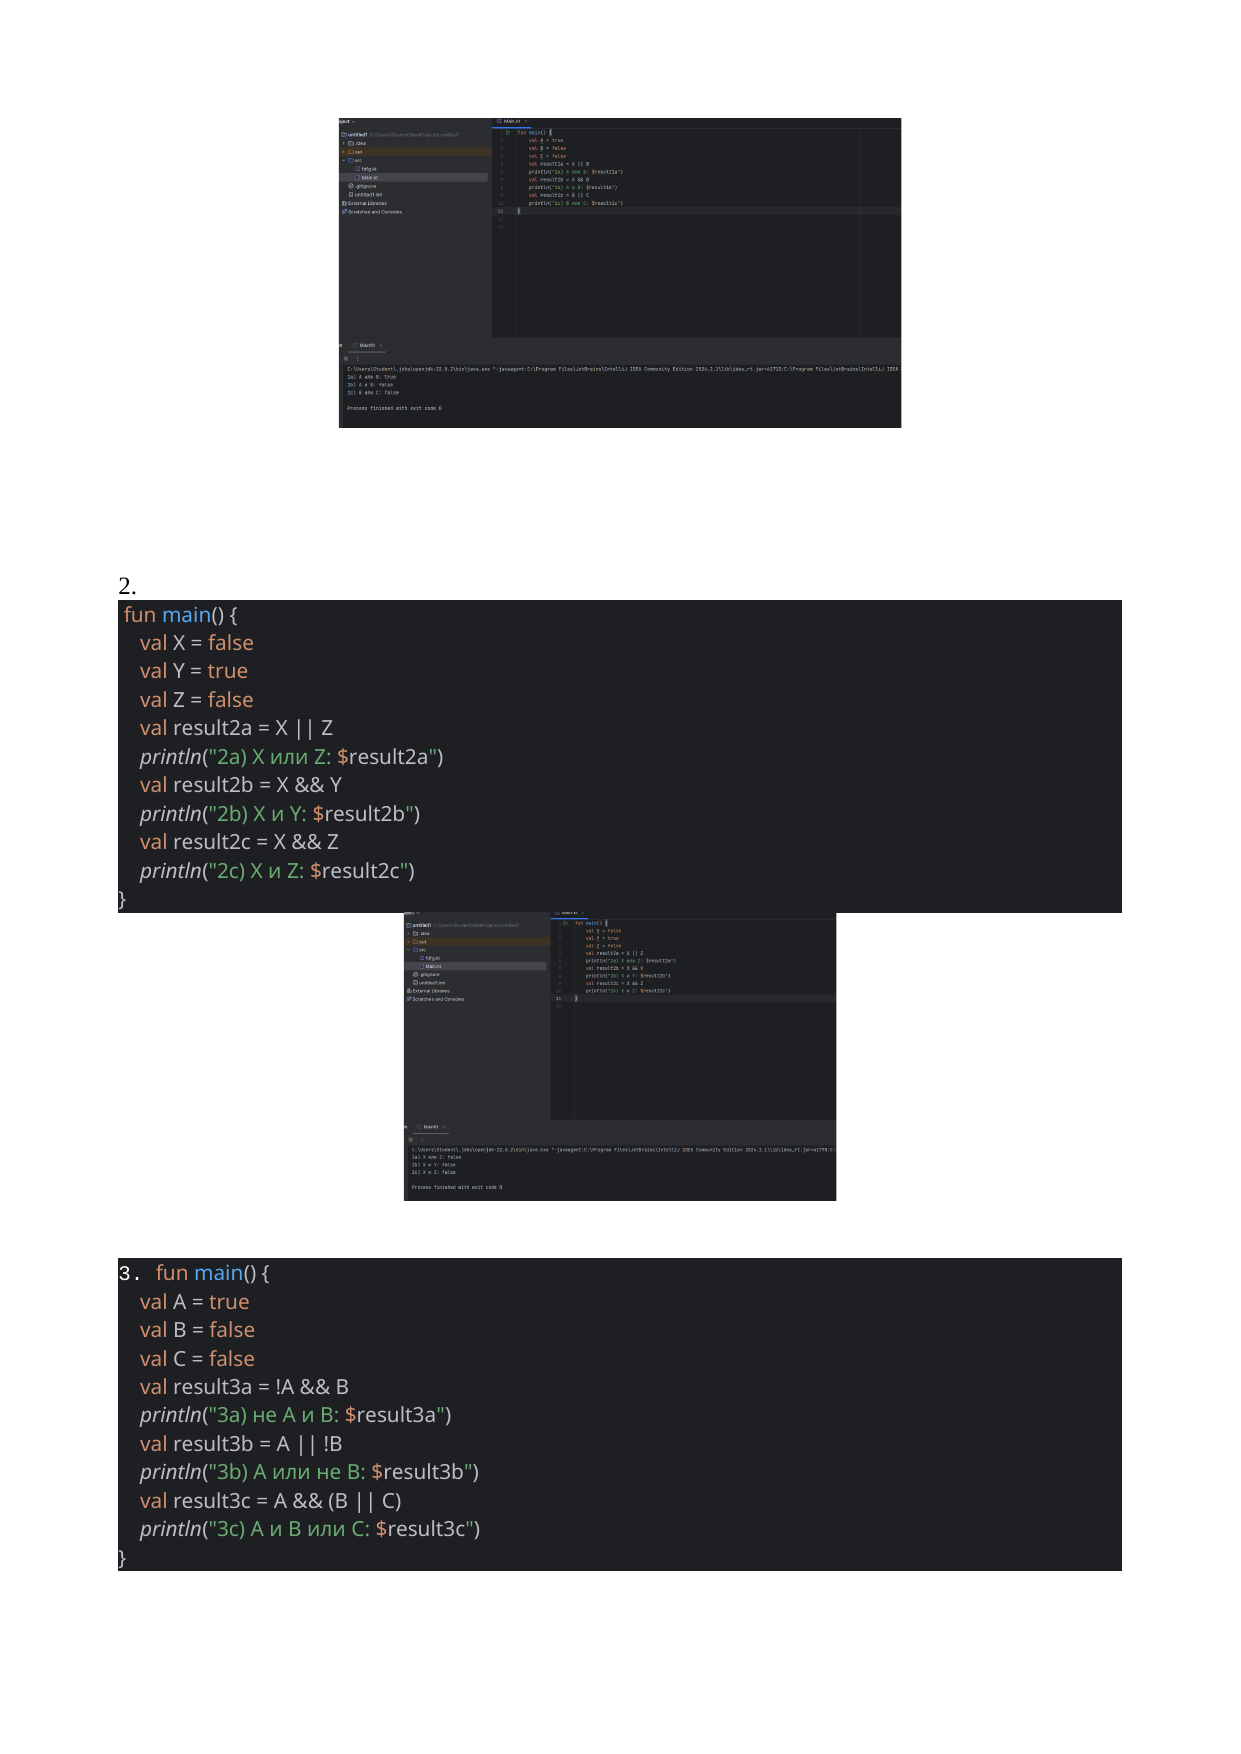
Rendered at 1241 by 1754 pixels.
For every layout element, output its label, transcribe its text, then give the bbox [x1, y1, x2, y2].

text 2. [118, 571, 1122, 600]
text fun main() { val X = false val Y = true val Z = false val result2a = X || Z println("2a) X или Z: $result2a") val result2b = X && Y println("2b) X и Y: $result2b") val result2c = X && Z println("2c) X и Z: $result2c") } [118, 600, 1122, 913]
text 3. fun main() { val A = true val B = false val C = false val result3a = !A && B println("3a) не A и B: $result3a") val result3b = A || !B println("3b) A или не B: $result3b") val result3c = A && (B || C) println("3c) A и B или C: $result3c") } [118, 1258, 1122, 1571]
